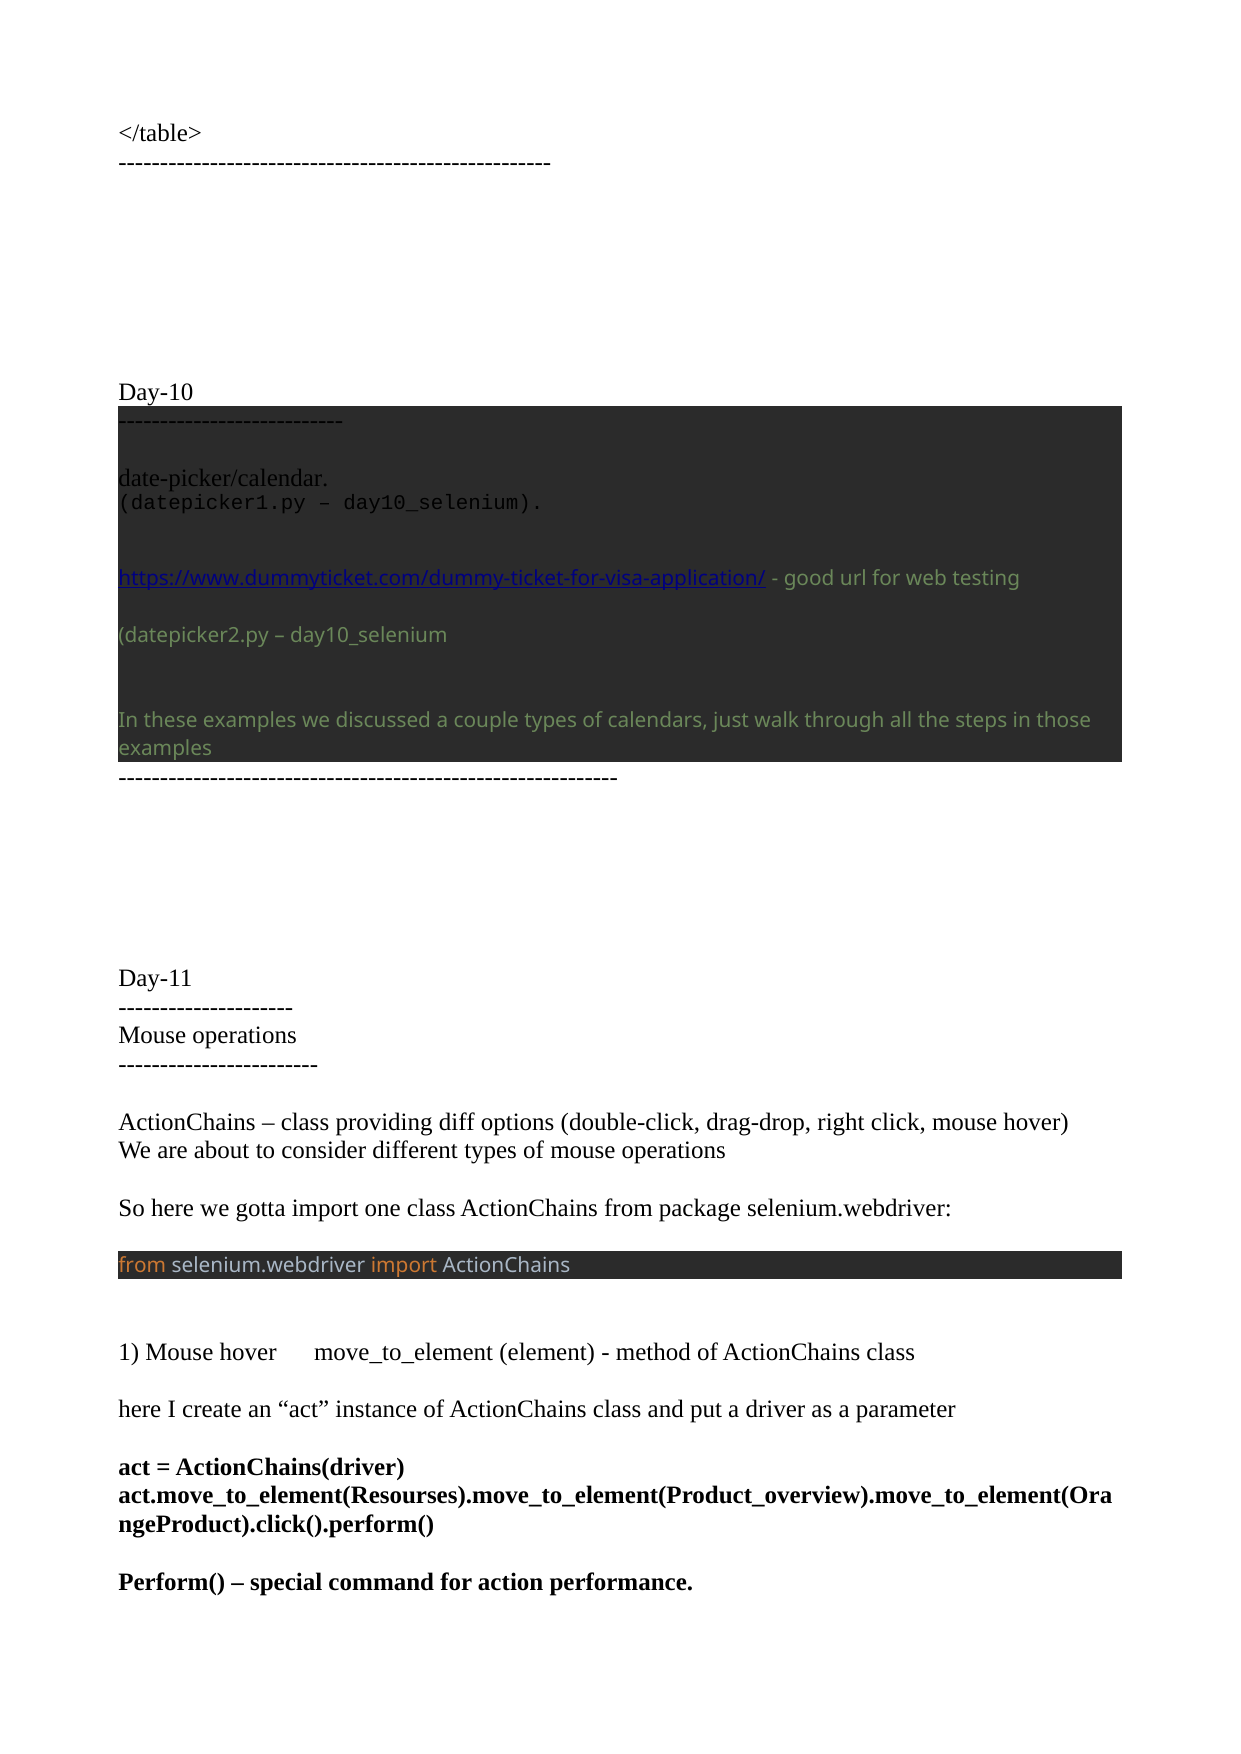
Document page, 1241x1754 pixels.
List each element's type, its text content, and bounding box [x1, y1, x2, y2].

text Day-11 [118, 963, 1122, 992]
text from selenium.webdriver import ActionChains [118, 1251, 1122, 1279]
text ------------------------------------------------------------ [118, 762, 1122, 963]
text act.move_to_element(Resourses).move_to_element(Product_overview).move_to_element(OrangeProduct).click().perform() Perform() – special command for action performance. [118, 1480, 1122, 1595]
text </table> ---------------------------------------------------- Day-10 [118, 118, 1122, 406]
text We are about to consider different types of mouse operations So here we gotta import one class ActionChains from package selenium.webdriver: [118, 1136, 1122, 1251]
text ------------------------ ActionChains – class providing diff options (double-click, drag-drop, right click, mouse hover) [118, 1049, 1122, 1136]
text --------------------- Mouse operations [118, 992, 1122, 1049]
text --------------------------- date-picker/calendar. (datepicker1.py – day10_selenium). https://www.dummyticket.com/dummy-ticket-for-visa-application/ - good url for web testing (datepicker2.py – day10_selenium In these examples we discussed a couple types of calendars, just walk through all the steps in those examples [118, 406, 1122, 762]
text 1) Mouse hover move_to_element (element) - method of ActionChains class here I create an “act” instance of ActionChains class and put a driver as a parameter act = ActionChains(driver) [118, 1308, 1122, 1480]
